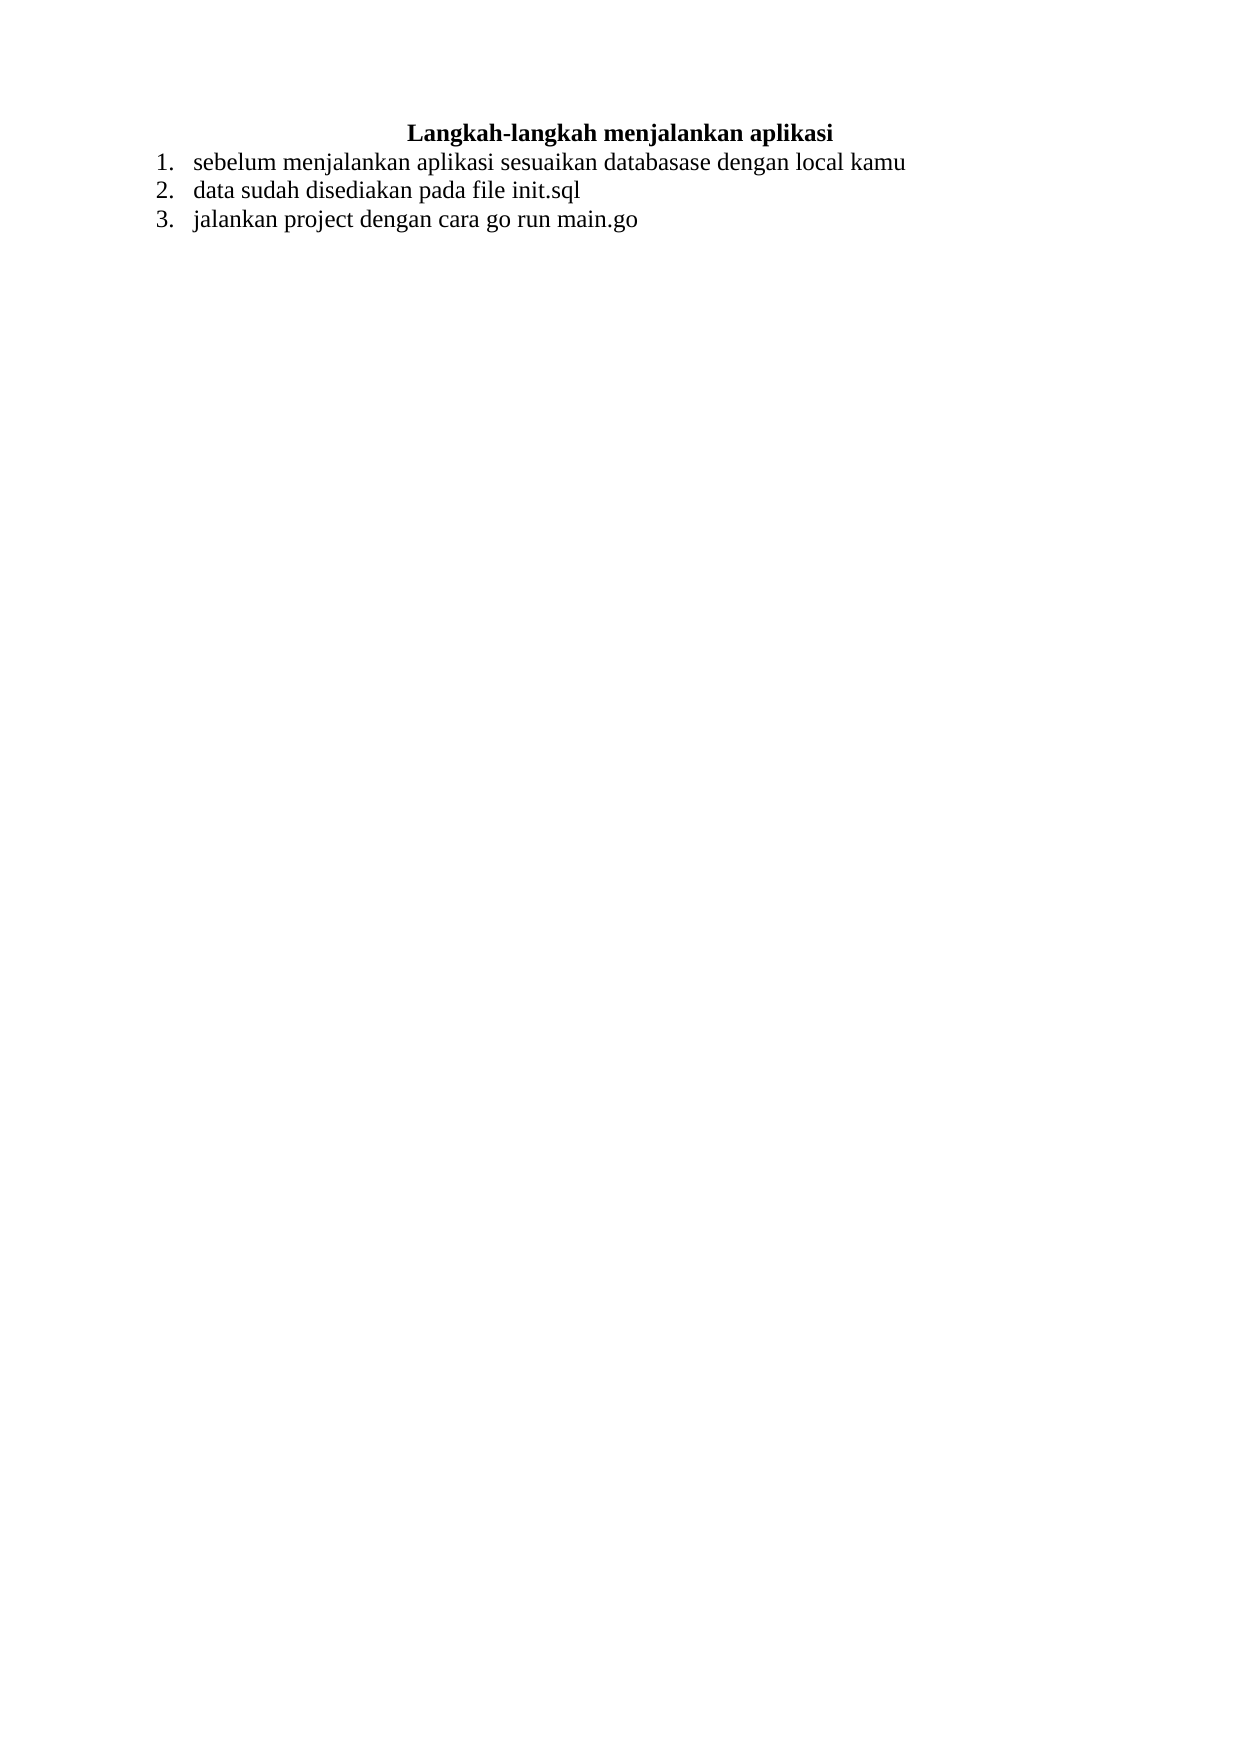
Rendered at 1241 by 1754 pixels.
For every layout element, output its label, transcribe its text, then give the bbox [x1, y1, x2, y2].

list sebelum menjalankan aplikasi sesuaikan databasase dengan local kamu [156, 147, 1122, 176]
text Langkah-langkah menjalankan aplikasi [118, 118, 1122, 147]
list jalankan project dengan cara go run main.go [156, 204, 1122, 233]
list data sudah disediakan pada file init.sql [156, 176, 1122, 204]
